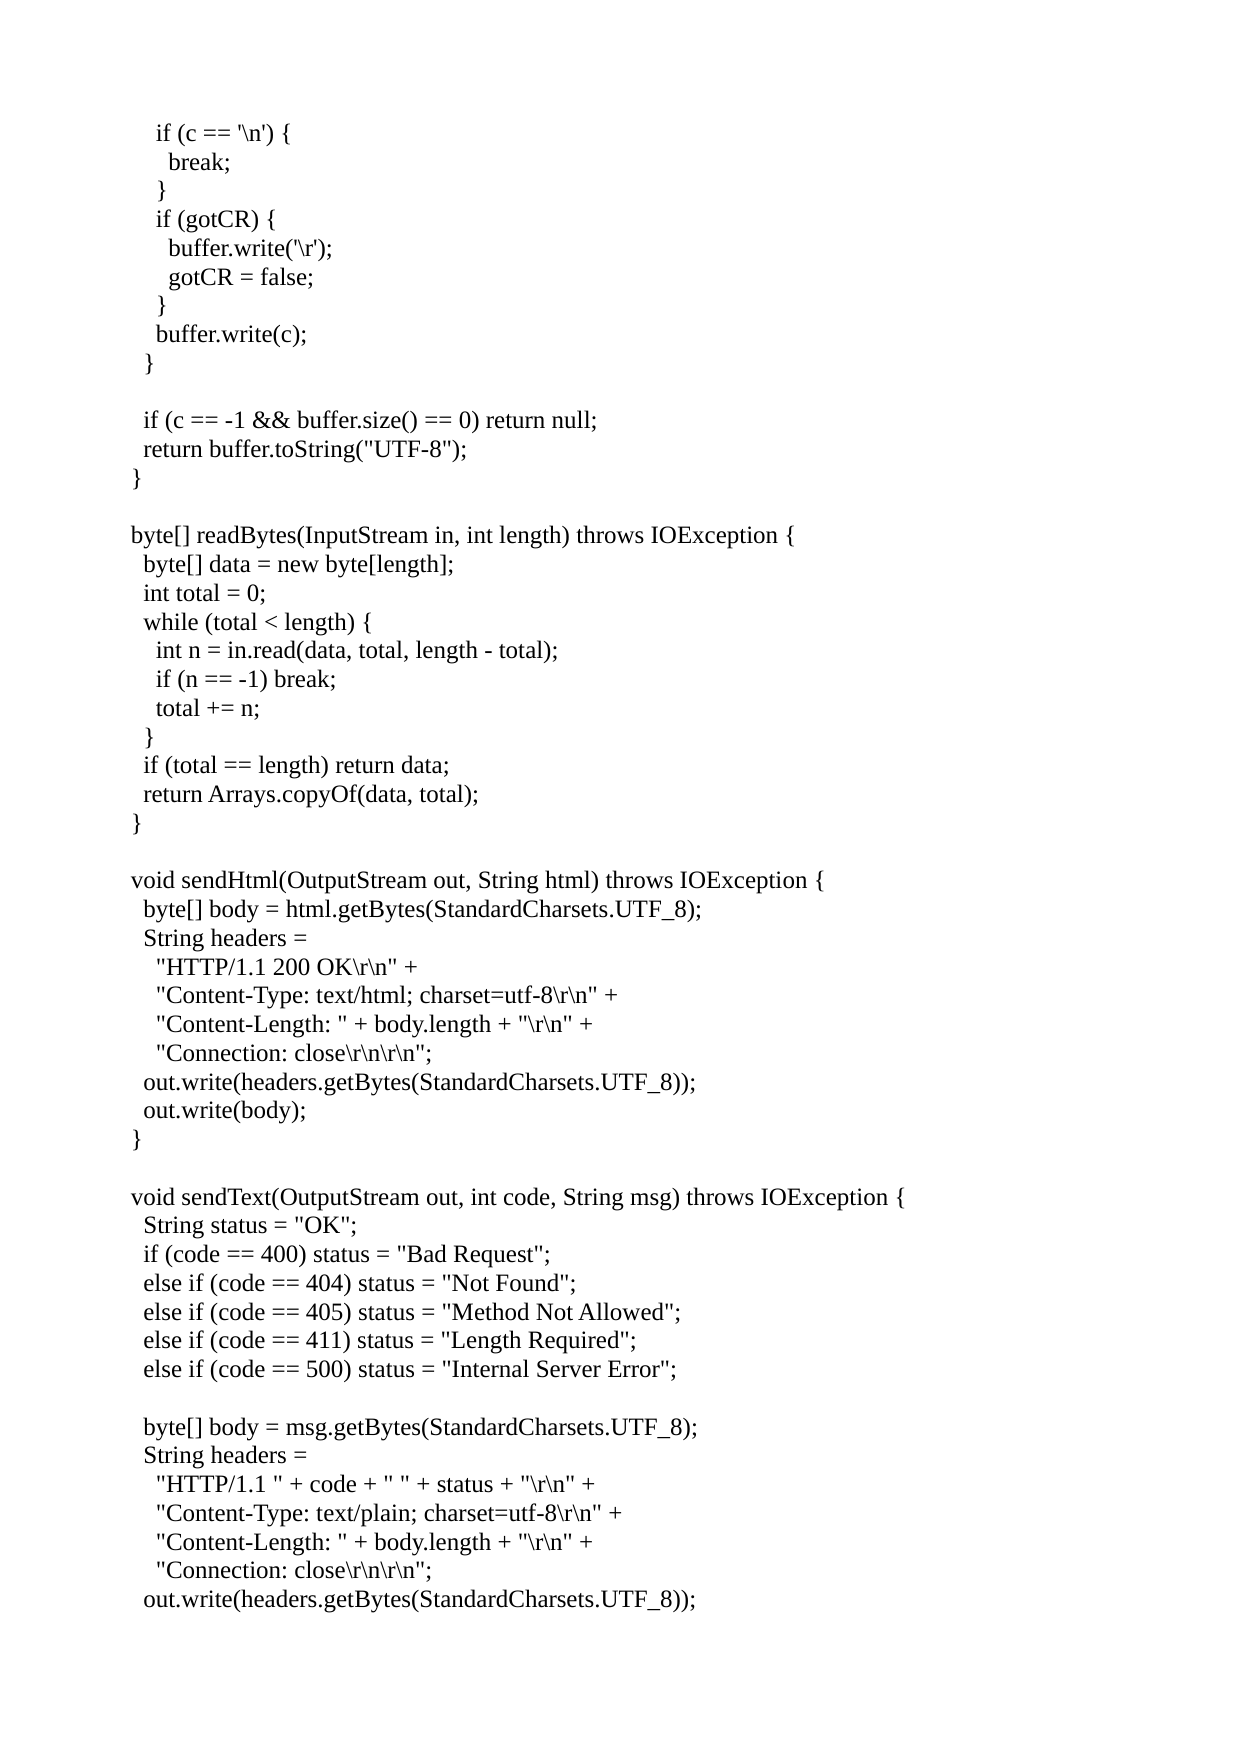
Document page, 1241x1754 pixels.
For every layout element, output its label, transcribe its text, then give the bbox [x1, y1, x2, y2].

text byte[] body = msg.getBytes(StandardCharsets.UTF_8); [118, 1412, 1122, 1441]
text out.write(body); [118, 1096, 1122, 1124]
text "Content-Type: text/html; charset=utf-8\r\n" + [118, 981, 1122, 1009]
text else if (code == 411) status = "Length Required"; [118, 1326, 1122, 1354]
text int n = in.read(data, total, length - total); [118, 636, 1122, 664]
text void sendText(OutputStream out, int code, String msg) throws IOException { [118, 1182, 1122, 1211]
text out.write(headers.getBytes(StandardCharsets.UTF_8)); [118, 1584, 1122, 1613]
text else if (code == 404) status = "Not Found"; [118, 1268, 1122, 1297]
text "HTTP/1.1 200 OK\r\n" + [118, 952, 1122, 981]
text } [118, 722, 1122, 751]
text if (c == -1 && buffer.size() == 0) return null; [118, 406, 1122, 434]
text while (total < length) { [118, 607, 1122, 636]
text gotCR = false; [118, 262, 1122, 291]
text if (n == -1) break; [118, 664, 1122, 693]
text out.write(headers.getBytes(StandardCharsets.UTF_8)); [118, 1067, 1122, 1096]
text } [118, 348, 1122, 377]
text String status = "OK"; [118, 1211, 1122, 1239]
text break; [118, 147, 1122, 176]
text String headers = [118, 923, 1122, 952]
text else if (code == 500) status = "Internal Server Error"; [118, 1354, 1122, 1383]
text } [118, 176, 1122, 204]
text "Connection: close\r\n\r\n"; [118, 1556, 1122, 1584]
text else if (code == 405) status = "Method Not Allowed"; [118, 1297, 1122, 1326]
text int total = 0; [118, 578, 1122, 607]
text } [118, 808, 1122, 837]
text return buffer.toString("UTF-8"); [118, 434, 1122, 463]
text } [118, 291, 1122, 319]
text return Arrays.copyOf(data, total); [118, 779, 1122, 808]
text total += n; [118, 693, 1122, 722]
text "HTTP/1.1 " + code + " " + status + "\r\n" + [118, 1469, 1122, 1498]
text if (gotCR) { [118, 204, 1122, 233]
text "Connection: close\r\n\r\n"; [118, 1038, 1122, 1067]
text } [118, 1124, 1122, 1153]
text buffer.write(c); [118, 319, 1122, 348]
text byte[] readBytes(InputStream in, int length) throws IOException { [118, 521, 1122, 549]
text buffer.write('\r'); [118, 233, 1122, 262]
text byte[] body = html.getBytes(StandardCharsets.UTF_8); [118, 894, 1122, 923]
text byte[] data = new byte[length]; [118, 549, 1122, 578]
text String headers = [118, 1441, 1122, 1469]
text "Content-Type: text/plain; charset=utf-8\r\n" + [118, 1498, 1122, 1527]
text "Content-Length: " + body.length + "\r\n" + [118, 1009, 1122, 1038]
text "Content-Length: " + body.length + "\r\n" + [118, 1527, 1122, 1556]
text } [118, 463, 1122, 492]
text if (total == length) return data; [118, 751, 1122, 779]
text void sendHtml(OutputStream out, String html) throws IOException { [118, 866, 1122, 894]
text if (c == '\n') { [118, 118, 1122, 147]
text if (code == 400) status = "Bad Request"; [118, 1239, 1122, 1268]
